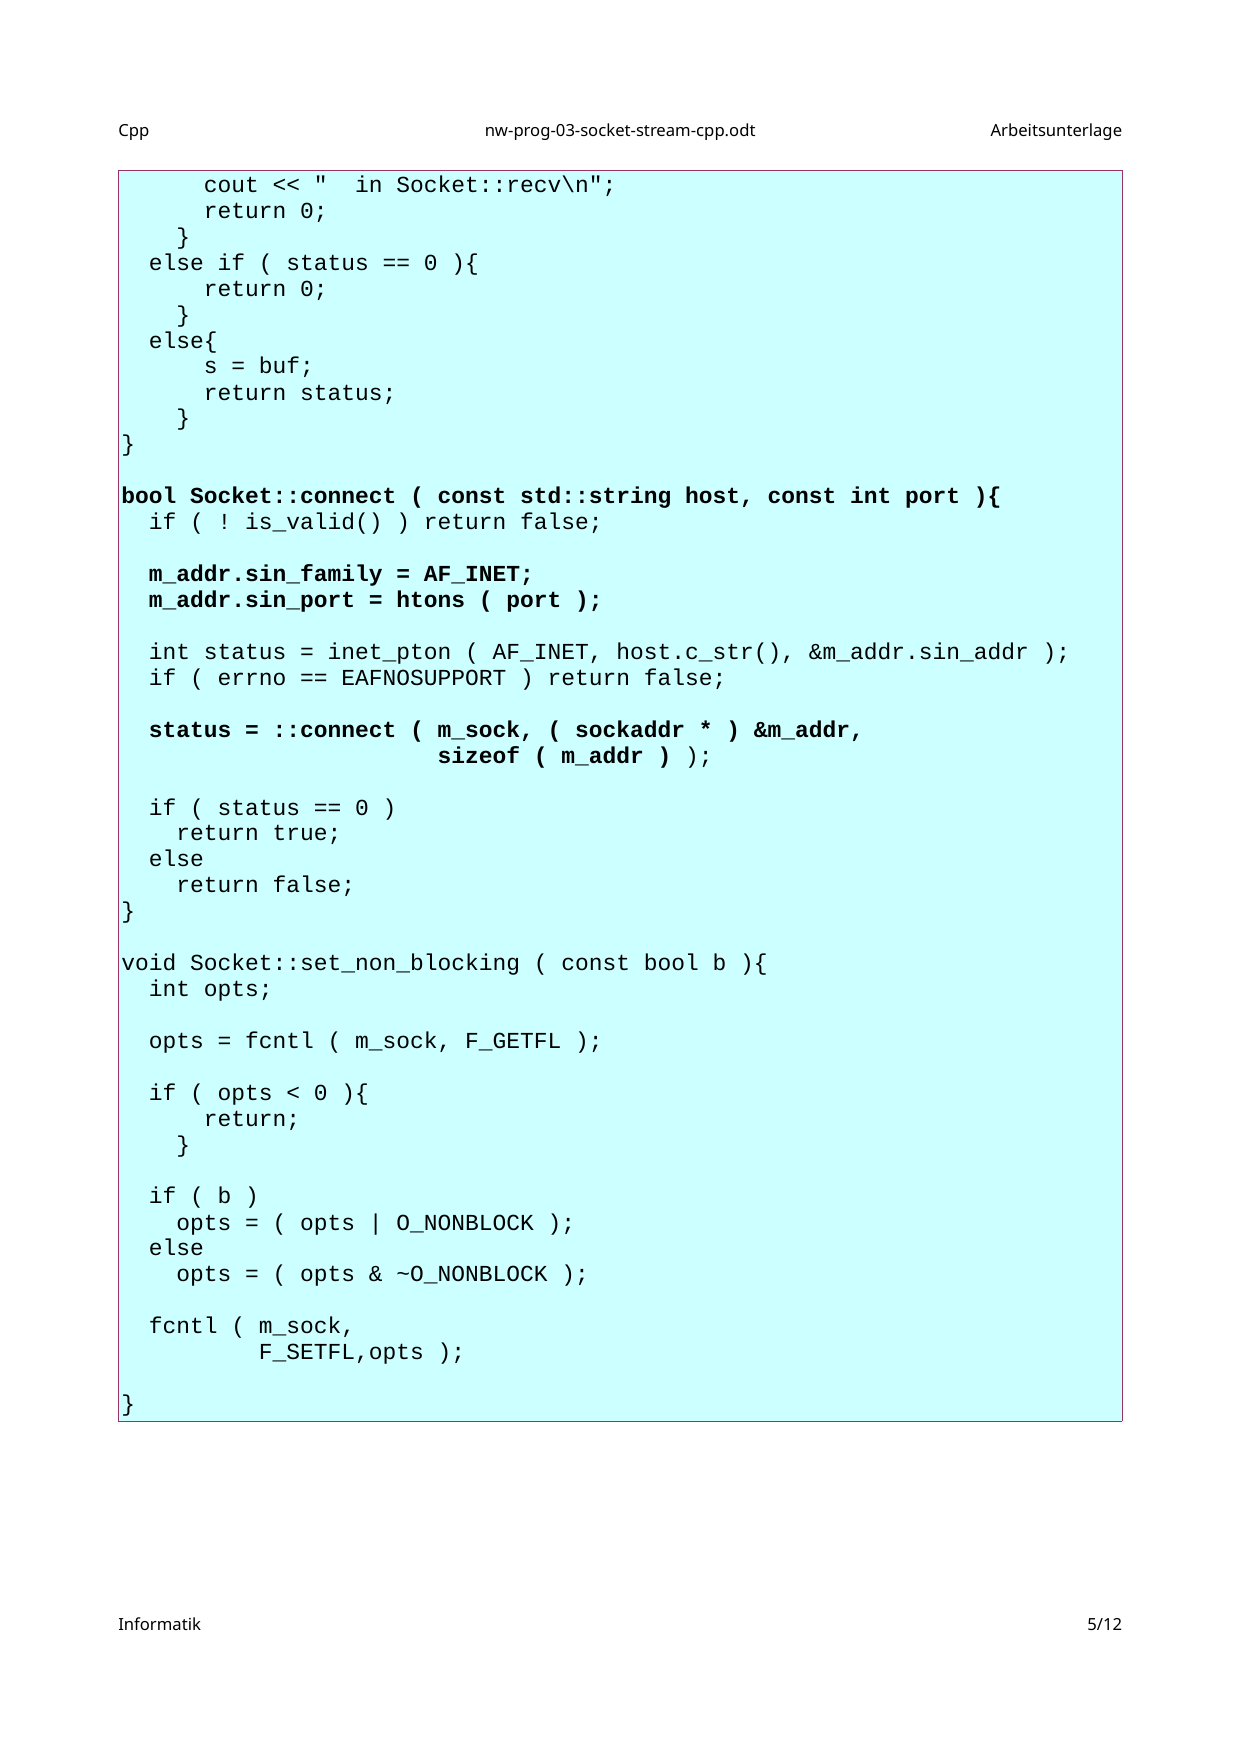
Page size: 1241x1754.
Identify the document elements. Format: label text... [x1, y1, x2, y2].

text if ( opts < 0 ){ [119, 1078, 1122, 1104]
text } [119, 1389, 1122, 1421]
text else [119, 845, 1122, 871]
text return status; [119, 378, 1122, 404]
text } [119, 430, 1122, 456]
text bool Socket::connect ( const std::string host, const int port ){ [119, 482, 1122, 507]
text } [119, 1130, 1122, 1156]
text opts = ( opts | O_NONBLOCK ); [119, 1208, 1122, 1234]
text } [119, 404, 1122, 430]
text return; [119, 1104, 1122, 1130]
text return 0; [119, 196, 1122, 222]
text cout << " in Socket::recv\n"; [119, 171, 1122, 196]
text if ( errno == EAFNOSUPPORT ) return false; [119, 663, 1122, 689]
text opts = fcntl ( m_sock, F_GETFL ); [119, 1026, 1122, 1052]
text } [119, 300, 1122, 326]
text return false; [119, 871, 1122, 897]
text int opts; [119, 974, 1122, 1000]
text F_SETFL,opts ); [119, 1337, 1122, 1363]
text else if ( status == 0 ){ [119, 248, 1122, 274]
text else{ [119, 326, 1122, 352]
text sizeof ( m_addr ) ); [119, 741, 1122, 767]
text if ( ! is_valid() ) return false; [119, 507, 1122, 533]
text s = buf; [119, 352, 1122, 378]
text if ( b ) [119, 1182, 1122, 1208]
text int status = inet_pton ( AF_INET, host.c_str(), &m_addr.sin_addr ); [119, 637, 1122, 663]
text fcntl ( m_sock, [119, 1312, 1122, 1337]
text m_addr.sin_family = AF_INET; [119, 559, 1122, 585]
text } [119, 897, 1122, 922]
text return true; [119, 819, 1122, 845]
text status = ::connect ( m_sock, ( sockaddr * ) &m_addr, [119, 715, 1122, 741]
text opts = ( opts & ~O_NONBLOCK ); [119, 1260, 1122, 1286]
text else [119, 1234, 1122, 1260]
text } [119, 222, 1122, 248]
text void Socket::set_non_blocking ( const bool b ){ [119, 948, 1122, 974]
text return 0; [119, 274, 1122, 300]
text if ( status == 0 ) [119, 793, 1122, 819]
text m_addr.sin_port = htons ( port ); [119, 585, 1122, 611]
